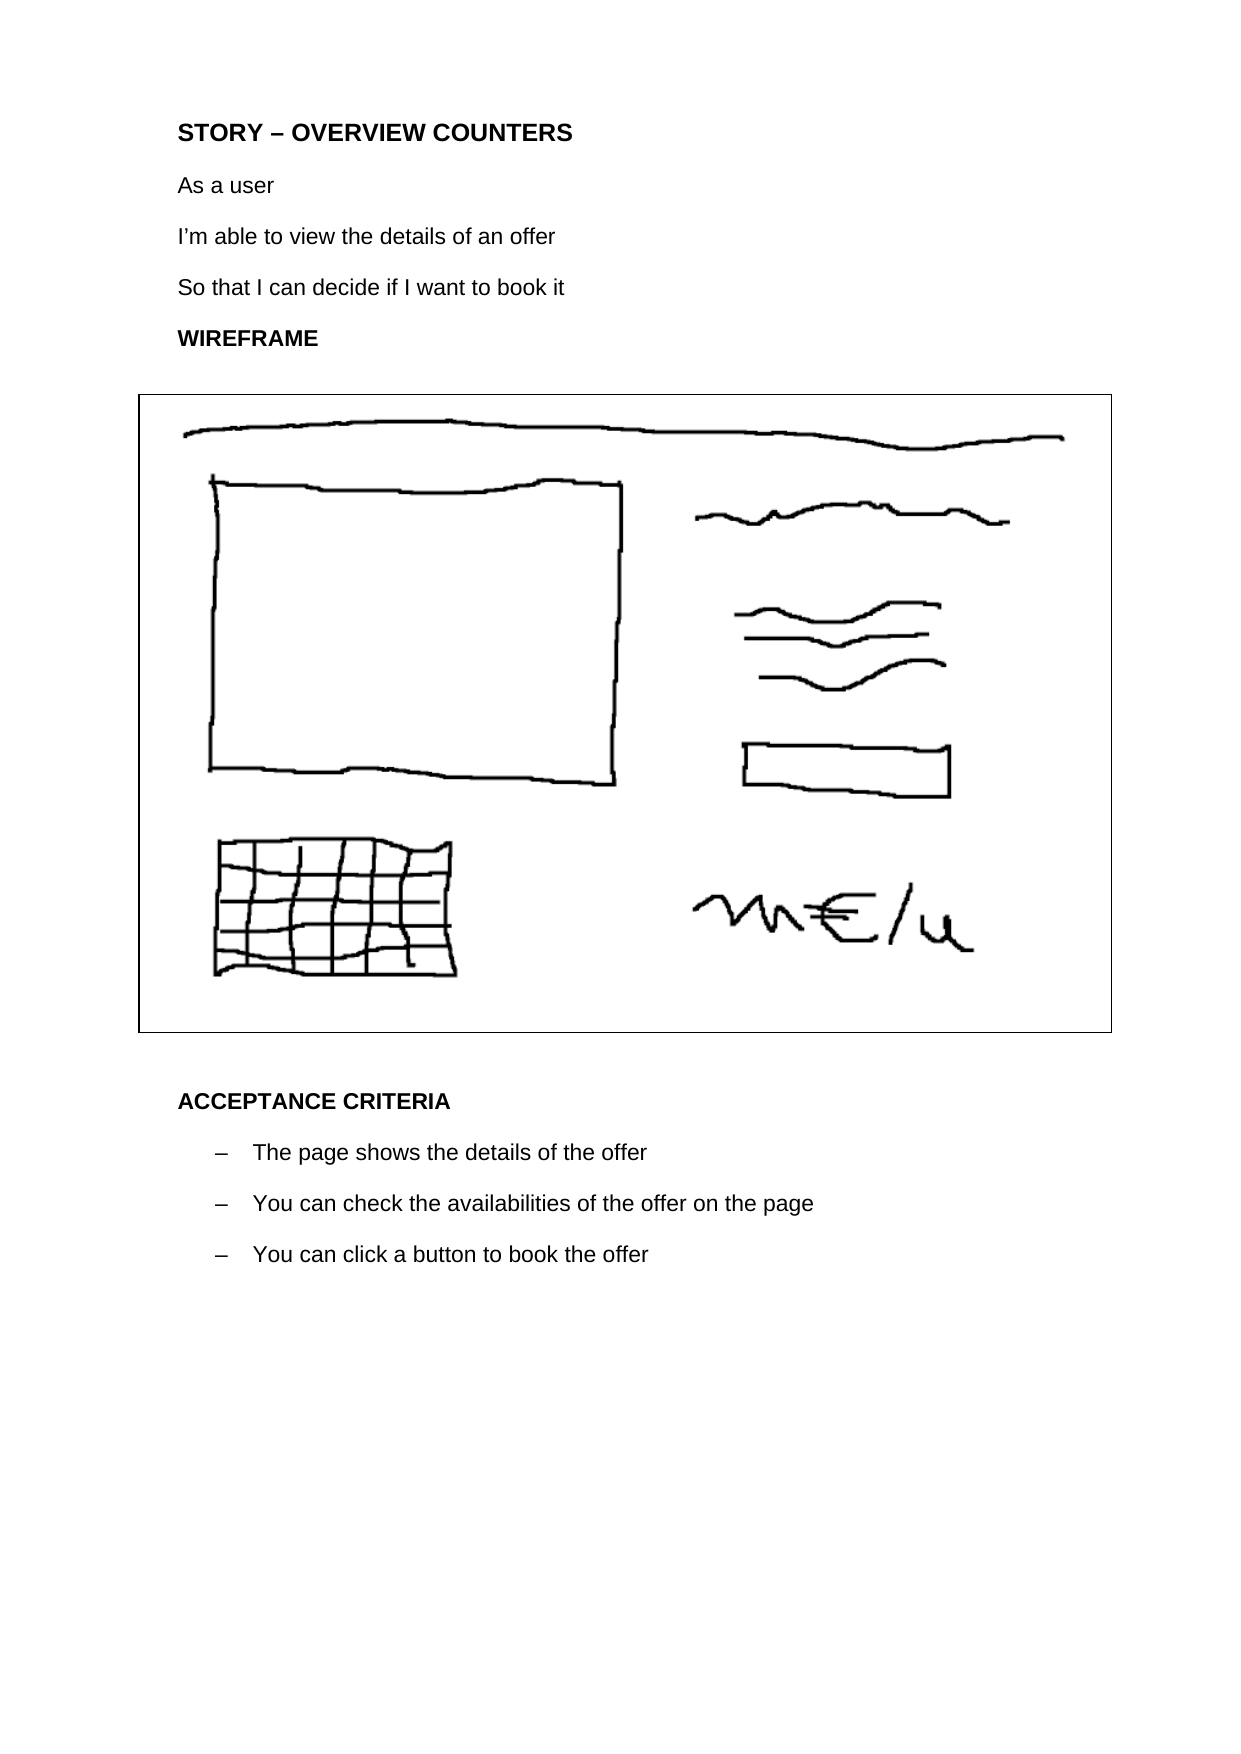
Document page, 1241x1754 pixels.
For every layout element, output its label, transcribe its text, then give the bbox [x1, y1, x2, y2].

list The page shows the details of the offer [215, 1139, 1152, 1166]
text As a user [177, 172, 1152, 198]
picture [142, 398, 1108, 1029]
text STORY – OVERVIEW COUNTERS [177, 118, 1152, 147]
text WIREFRAME [177, 325, 1152, 351]
text So that I can decide if I want to book it [177, 274, 1152, 300]
list You can check the availabilities of the offer on the page [215, 1190, 1152, 1217]
text I’m able to view the details of an offer [177, 223, 1152, 249]
list You can click a button to book the offer [215, 1241, 1152, 1268]
text ACCEPTANCE CRITERIA [177, 1088, 1152, 1115]
